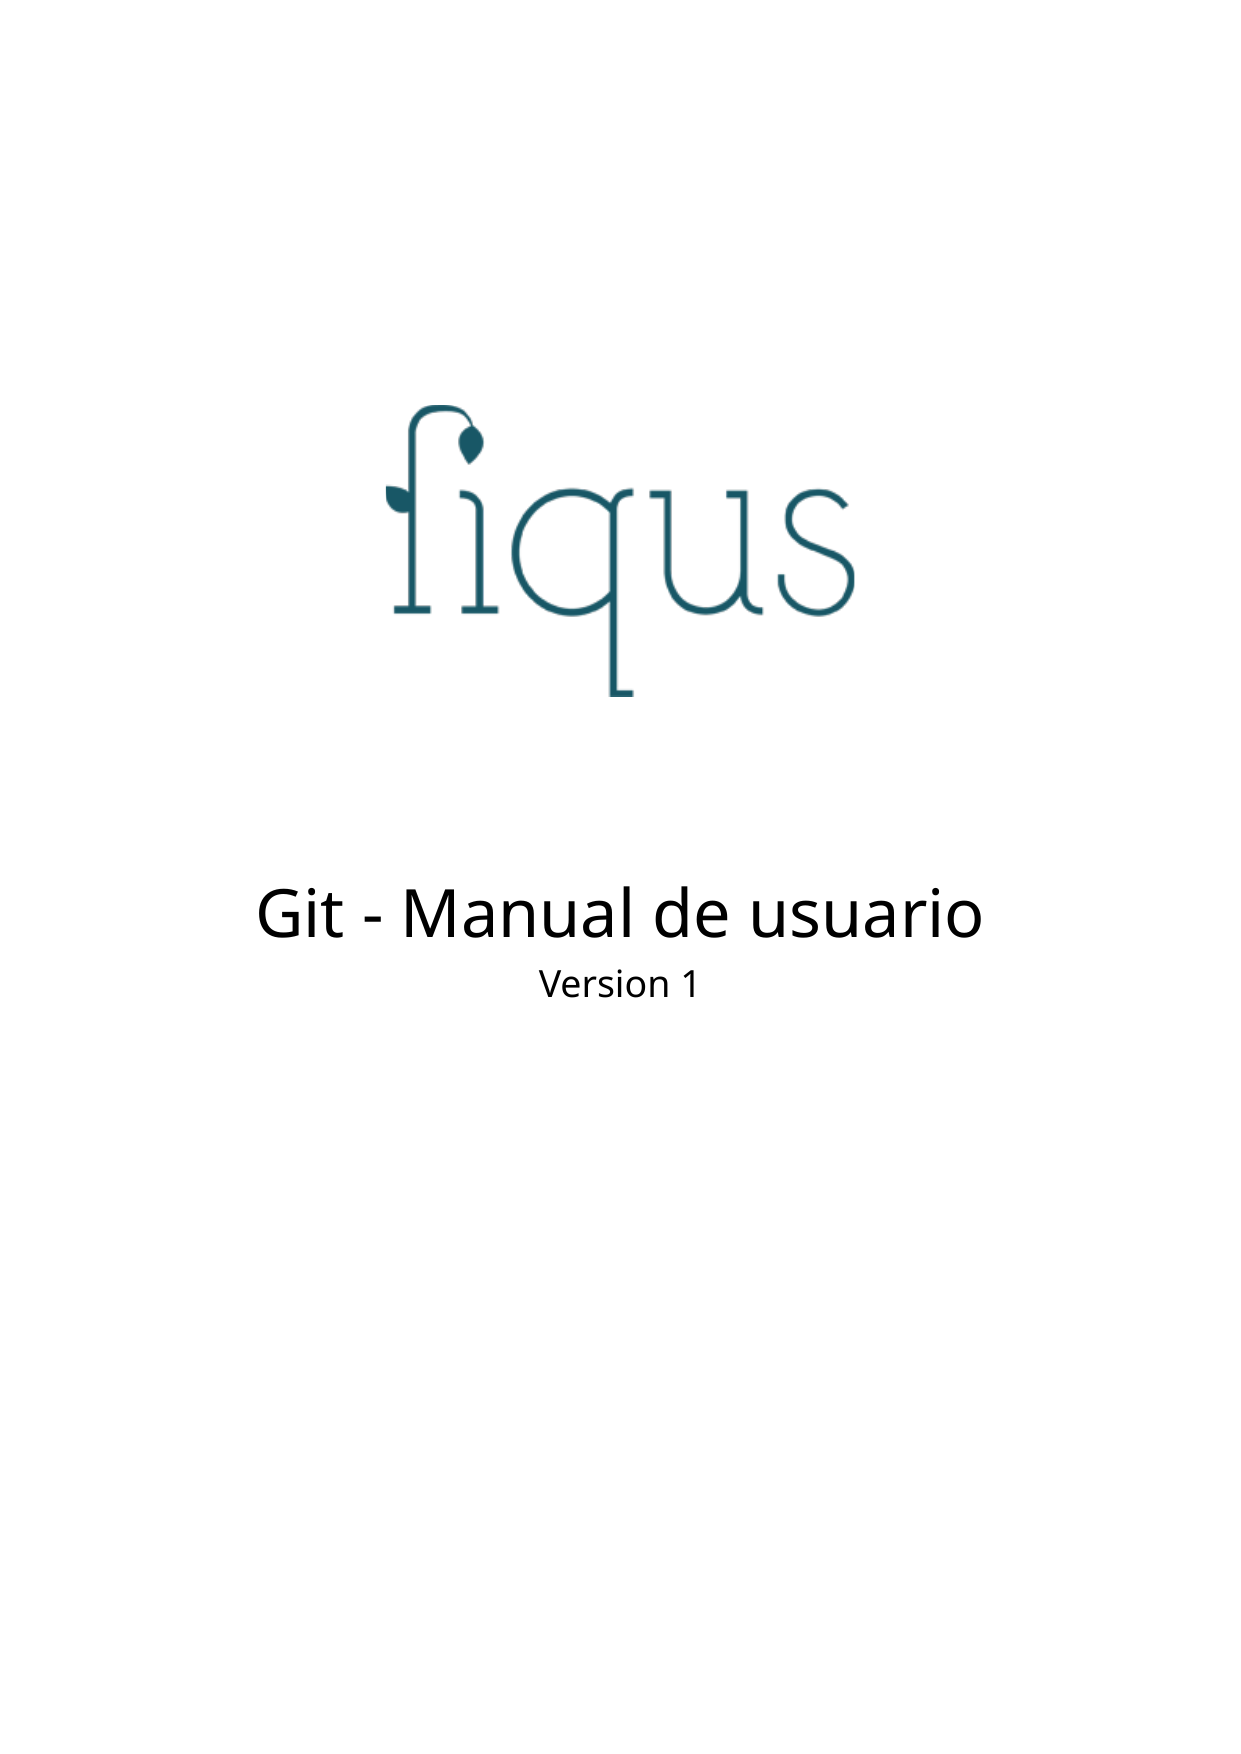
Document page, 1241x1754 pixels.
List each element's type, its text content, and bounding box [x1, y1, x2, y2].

text Version 1 [118, 957, 1122, 1008]
picture [385, 405, 855, 697]
text Git - Manual de usuario [118, 867, 1122, 957]
